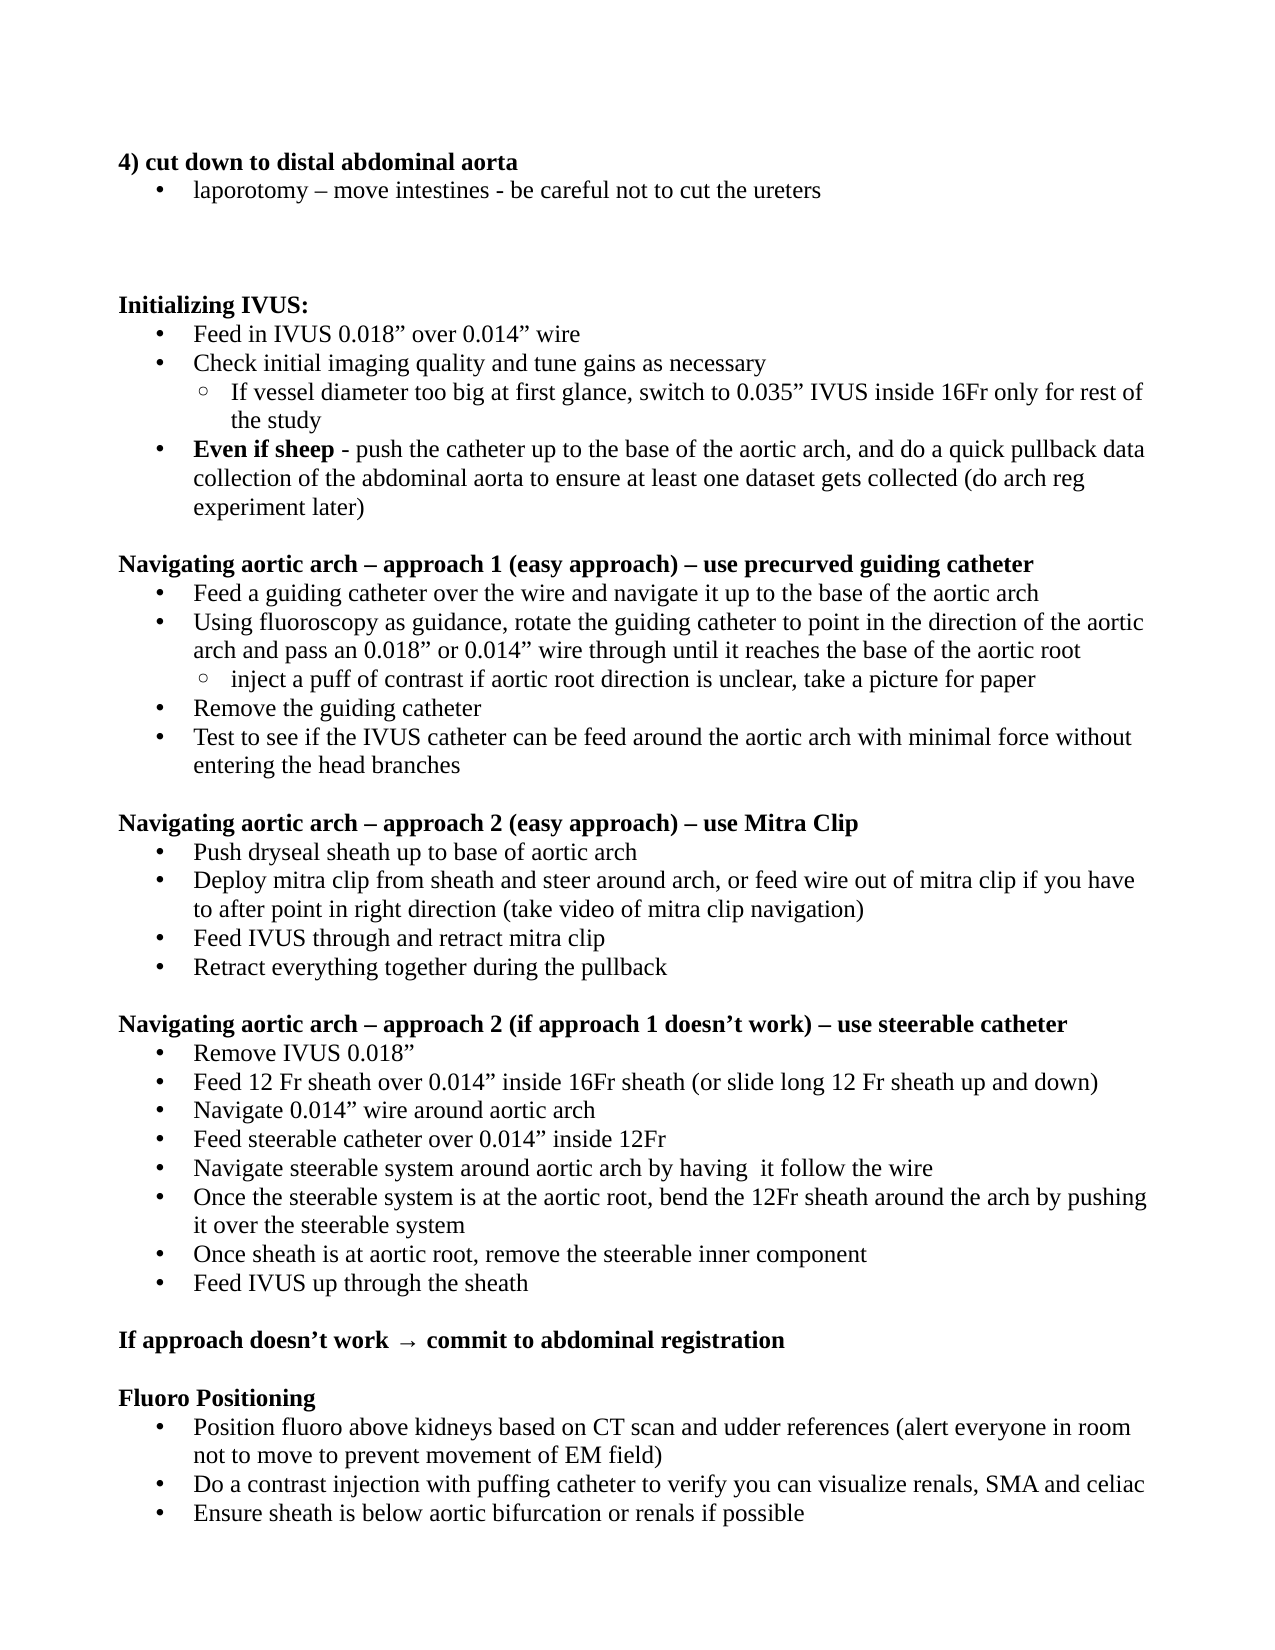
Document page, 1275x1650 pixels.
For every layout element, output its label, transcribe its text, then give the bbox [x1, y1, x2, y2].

list If vessel diameter too big at first glance, switch to 0.035” IVUS inside 16Fr only for rest of the study [193, 377, 1157, 434]
text Navigating aortic arch – approach 2 (easy approach) – use Mitra Clip [118, 808, 1157, 837]
list Push dryseal sheath up to base of aortic arch [156, 837, 1157, 866]
list Feed steerable catheter over 0.014” inside 12Fr [156, 1124, 1157, 1153]
text If approach doesn’t work → commit to abdominal registration [118, 1326, 1157, 1354]
list Deploy mitra clip from sheath and steer around arch, or feed wire out of mitra clip if you have to after point in right direction (take video of mitra clip navigation) [156, 866, 1157, 923]
list Check initial imaging quality and tune gains as necessary [156, 348, 1157, 377]
list Using fluoroscopy as guidance, rotate the guiding catheter to point in the direction of the aortic arch and pass an 0.018” or 0.014” wire through until it reaches the base of the aortic root [156, 607, 1157, 664]
text Fluoro Positioning [118, 1383, 1157, 1412]
list Remove the guiding catheter [156, 693, 1157, 722]
list Ensure sheath is below aortic bifurcation or renals if possible [156, 1498, 1157, 1527]
list Remove IVUS 0.018” [156, 1038, 1157, 1067]
list Test to see if the IVUS catheter can be feed around the aortic arch with minimal force without entering the head branches [156, 722, 1157, 779]
list Position fluoro above kidneys based on CT scan and udder references (alert everyone in room not to move to prevent movement of EM field) [156, 1412, 1157, 1469]
list Feed IVUS up through the sheath [156, 1268, 1157, 1297]
list Feed a guiding catheter over the wire and navigate it up to the base of the aortic arch [156, 578, 1157, 607]
list Feed 12 Fr sheath over 0.014” inside 16Fr sheath (or slide long 12 Fr sheath up and down) [156, 1067, 1157, 1096]
text Initializing IVUS: [118, 291, 1157, 319]
list Feed IVUS through and retract mitra clip [156, 923, 1157, 952]
text Navigating aortic arch – approach 2 (if approach 1 doesn’t work) – use steerable catheter [118, 1009, 1157, 1038]
list Navigate 0.014” wire around aortic arch [156, 1096, 1157, 1124]
text 4) cut down to distal abdominal aorta [118, 147, 1157, 176]
list Even if sheep - push the catheter up to the base of the aortic arch, and do a quick pullback data collection of the abdominal aorta to ensure at least one dataset gets collected (do arch reg experiment later) [156, 434, 1157, 521]
list Once the steerable system is at the aortic root, bend the 12Fr sheath around the arch by pushing it over the steerable system [156, 1182, 1157, 1239]
list Feed in IVUS 0.018” over 0.014” wire [156, 319, 1157, 348]
list Do a contrast injection with puffing catheter to verify you can visualize renals, SMA and celiac [156, 1469, 1157, 1498]
list Retract everything together during the pullback [156, 952, 1157, 981]
list Once sheath is at aortic root, remove the steerable inner component [156, 1239, 1157, 1268]
list laporotomy – move intestines - be careful not to cut the ureters [156, 176, 1157, 204]
list Navigate steerable system around aortic arch by having it follow the wire [156, 1153, 1157, 1182]
list inject a puff of contrast if aortic root direction is unclear, take a picture for paper [193, 664, 1157, 693]
text Navigating aortic arch – approach 1 (easy approach) – use precurved guiding catheter [118, 549, 1157, 578]
